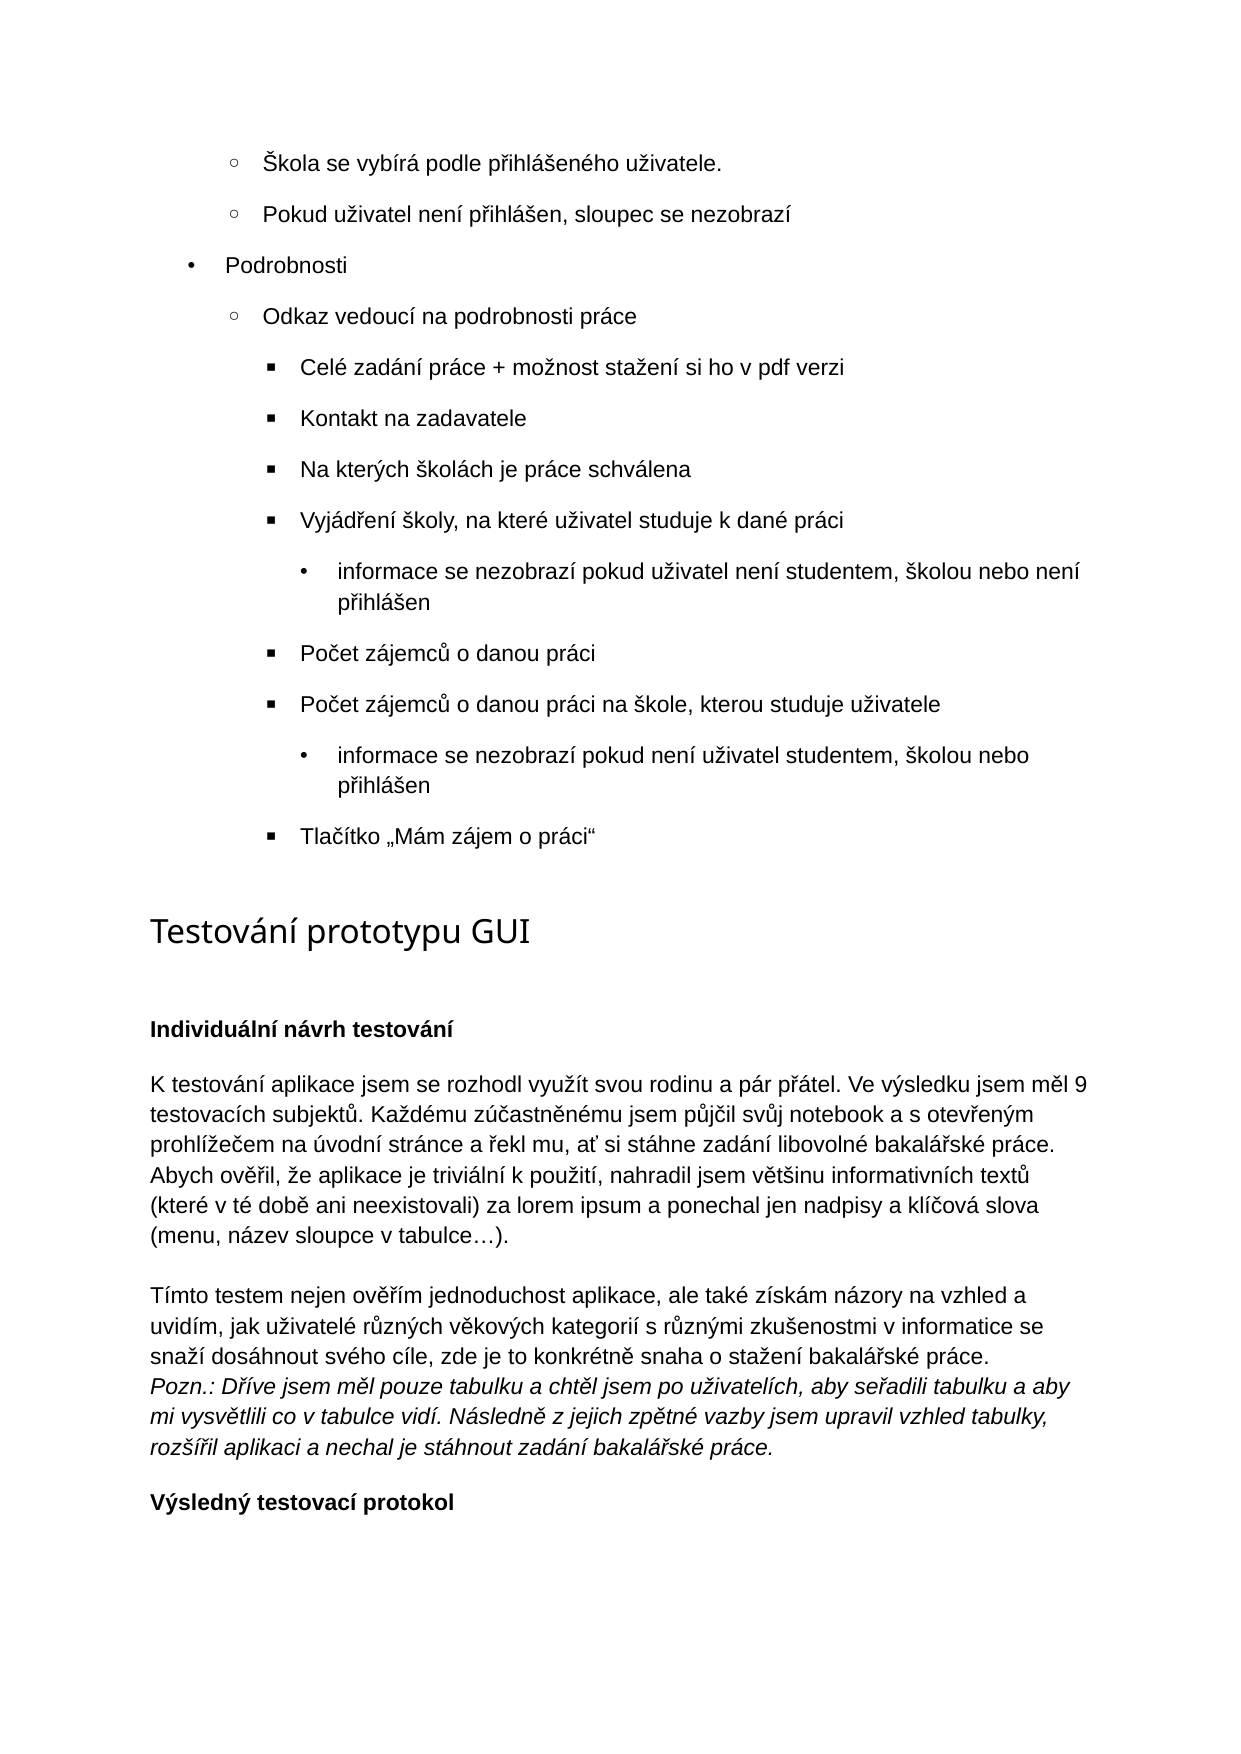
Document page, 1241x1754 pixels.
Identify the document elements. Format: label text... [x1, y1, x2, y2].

list Na kterých školách je práce schválena [262, 456, 1090, 483]
list informace se nezobrazí pokud uživatel není studentem, školou nebo není přihlášen [300, 558, 1090, 615]
text Výsledný testovací protokol [150, 1489, 1090, 1515]
list Podrobnosti [187, 252, 1090, 278]
list Odkaz vedoucí na podrobnosti práce [225, 303, 1090, 329]
list Počet zájemců o danou práci [262, 639, 1090, 666]
list Tlačítko „Mám zájem o práci“ [262, 823, 1090, 849]
list Počet zájemců o danou práci na škole, kterou studuje uživatele [262, 691, 1090, 717]
list Kontakt na zadavatele [262, 405, 1090, 432]
text Tímto testem nejen ověřím jednoduchost aplikace, ale také získám názory na vzhled a uvidím, jak uživatelé různých věkových kategorií s různými zkušenostmi v informatice se snaží dosáhnout svého cíle, zde je to konkrétně snaha o stažení bakalářské práce. [150, 1282, 1090, 1369]
subtitle Testování prototypu GUI [150, 908, 1090, 954]
list Škola se vybírá podle přihlášeného uživatele. [225, 150, 1090, 176]
list informace se nezobrazí pokud není uživatel studentem, školou nebo přihlášen [300, 742, 1090, 798]
list Pokud uživatel není přihlášen, sloupec se nezobrazí [225, 201, 1090, 227]
text K testování aplikace jsem se rozhodl využít svou rodinu a pár přátel. Ve výsledku jsem měl 9 testovacích subjektů. Každému zúčastněnému jsem půjčil svůj notebook a s otevřeným prohlížečem na úvodní stránce a řekl mu, ať si stáhne zadání libovolné bakalářské práce. Abych ověřil, že aplikace je triviální k použití, nahradil jsem většinu informativních textů (které v té době ani neexistovali) za lorem ipsum a ponechal jen nadpisy a klíčová slova (menu, název sloupce v tabulce…). [150, 1071, 1090, 1248]
text Individuální návrh testování [150, 1016, 1090, 1042]
text Pozn.: Dříve jsem měl pouze tabulku a chtěl jsem po uživatelích, aby seřadili tabulku a aby mi vysvětlili co v tabulce vidí. Následně z jejich zpětné vazby jsem upravil vzhled tabulky, rozšířil aplikaci a nechal je stáhnout zadání bakalářské práce. [150, 1373, 1090, 1460]
list Celé zadání práce + možnost stažení si ho v pdf verzi [262, 354, 1090, 381]
list Vyjádření školy, na které uživatel studuje k dané práci [262, 507, 1090, 534]
